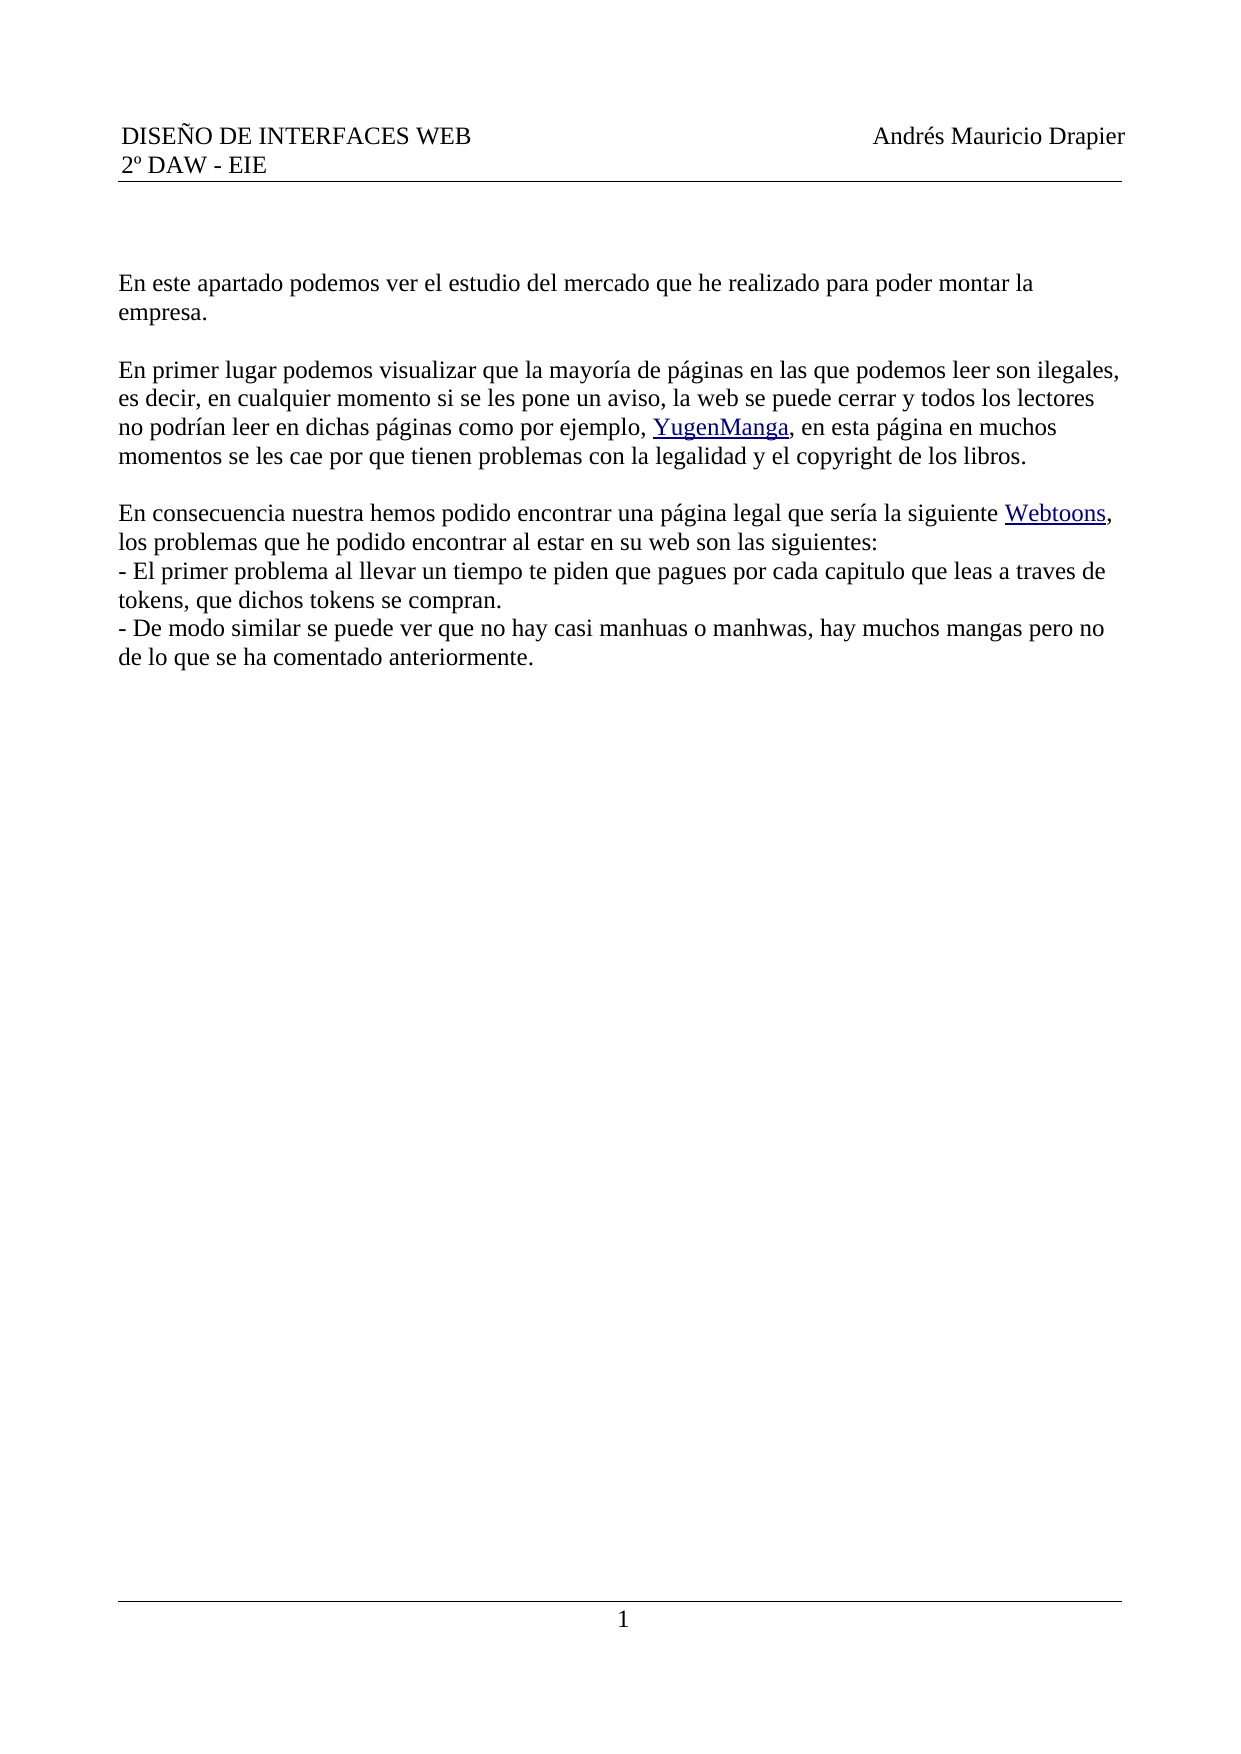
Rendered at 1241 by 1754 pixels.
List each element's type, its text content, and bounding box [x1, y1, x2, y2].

text - El primer problema al llevar un tiempo te piden que pagues por cada capitulo que leas a traves de tokens, que dichos tokens se compran. [118, 556, 1122, 613]
text En este apartado podemos ver el estudio del mercado que he realizado para poder montar la empresa. [118, 268, 1122, 326]
text En primer lugar podemos visualizar que la mayoría de páginas en las que podemos leer son ilegales, es decir, en cualquier momento si se les pone un aviso, la web se puede cerrar y todos los lectores no podrían leer en dichas páginas como por ejemplo, YugenManga, en esta página en muchos momentos se les cae por que tienen problemas con la legalidad y el copyright de los libros. [118, 355, 1122, 470]
text - De modo similar se puede ver que no hay casi manhuas o manhwas, hay muchos mangas pero no de lo que se ha comentado anteriormente. [118, 613, 1122, 671]
text En consecuencia nuestra hemos podido encontrar una página legal que sería la siguiente Webtoons, los problemas que he podido encontrar al estar en su web son las siguientes: [118, 498, 1122, 556]
